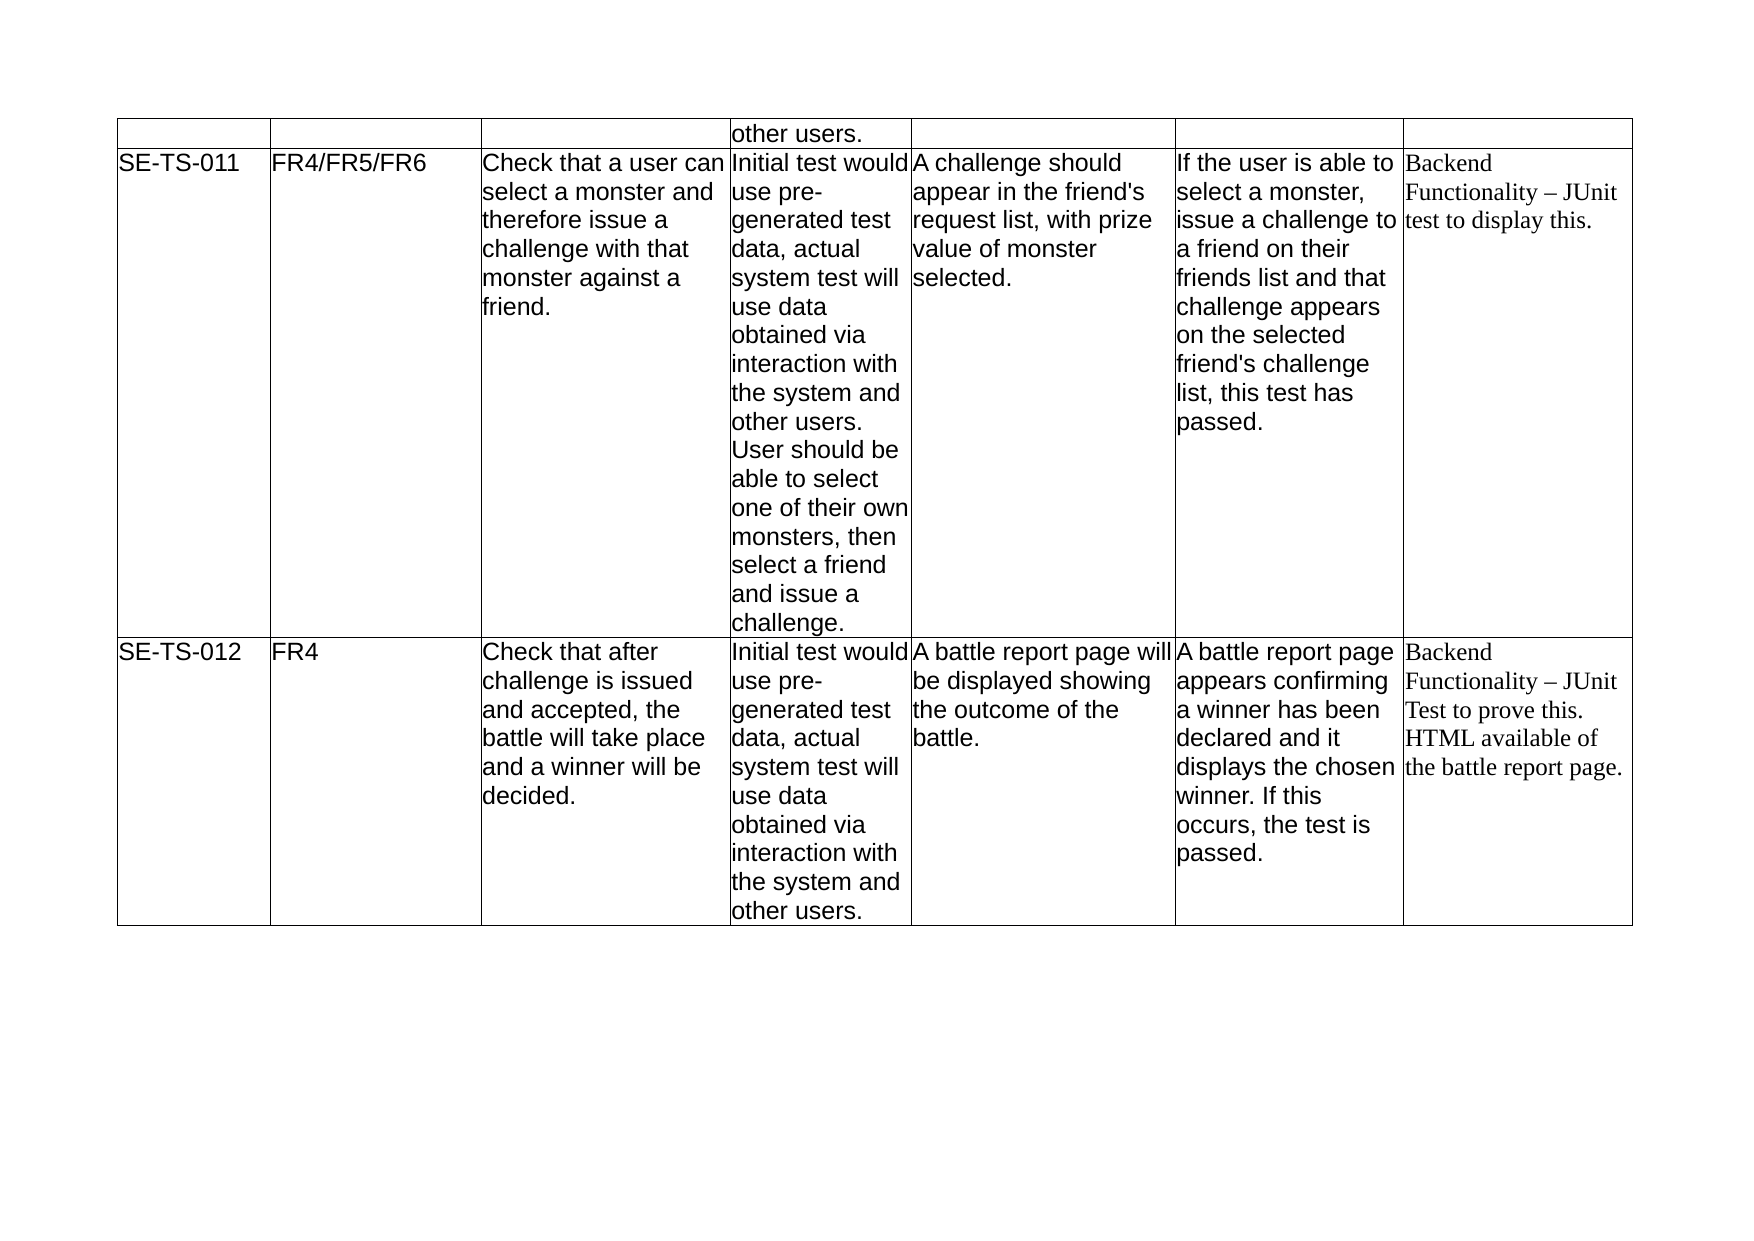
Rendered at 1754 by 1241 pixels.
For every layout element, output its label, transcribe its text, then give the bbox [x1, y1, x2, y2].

table_cell [912, 119, 1175, 147]
table_cell SE-TS-011 [118, 149, 270, 637]
table_cell Check that after challenge is issued and accepted, the battle will take place and a winner will be decided. [482, 638, 730, 925]
table_cell other users. [731, 119, 911, 147]
table_cell A battle report page will be displayed showing the outcome of the battle. [912, 638, 1175, 925]
table_cell Check that a user can select a monster and therefore issue a challenge with that monster against a friend. [482, 149, 730, 637]
table_cell [1176, 119, 1403, 147]
table_cell [118, 119, 270, 147]
table_cell Backend Functionality – JUnit test to display this. [1404, 149, 1632, 637]
table_cell A battle report page appears confirming a winner has been declared and it displays the chosen winner. If this occurs, the test is passed. [1176, 638, 1403, 925]
table_cell FR4 [271, 638, 481, 925]
table_cell If the user is able to select a monster, issue a challenge to a friend on their friends list and that challenge appears on the selected friend's challenge list, this test has passed. [1176, 149, 1403, 637]
table_cell [271, 119, 481, 147]
table_cell Initial test would use pre-generated test data, actual system test will use data obtained via interaction with the system and other users. [731, 638, 911, 925]
table_cell SE-TS-012 [118, 638, 270, 925]
table_cell Initial test would use pre-generated test data, actual system test will use data obtained via interaction with the system and other users. User should be able to select one of their own monsters, then select a friend and issue a challenge. [731, 149, 911, 637]
table_cell [482, 119, 730, 147]
table_cell A challenge should appear in the friend's request list, with prize value of monster selected. [912, 149, 1175, 637]
table_cell FR4/FR5/FR6 [271, 149, 481, 637]
table_cell [1404, 119, 1632, 147]
table_cell Backend Functionality – JUnit Test to prove this. HTML available of the battle report page. [1404, 638, 1632, 925]
